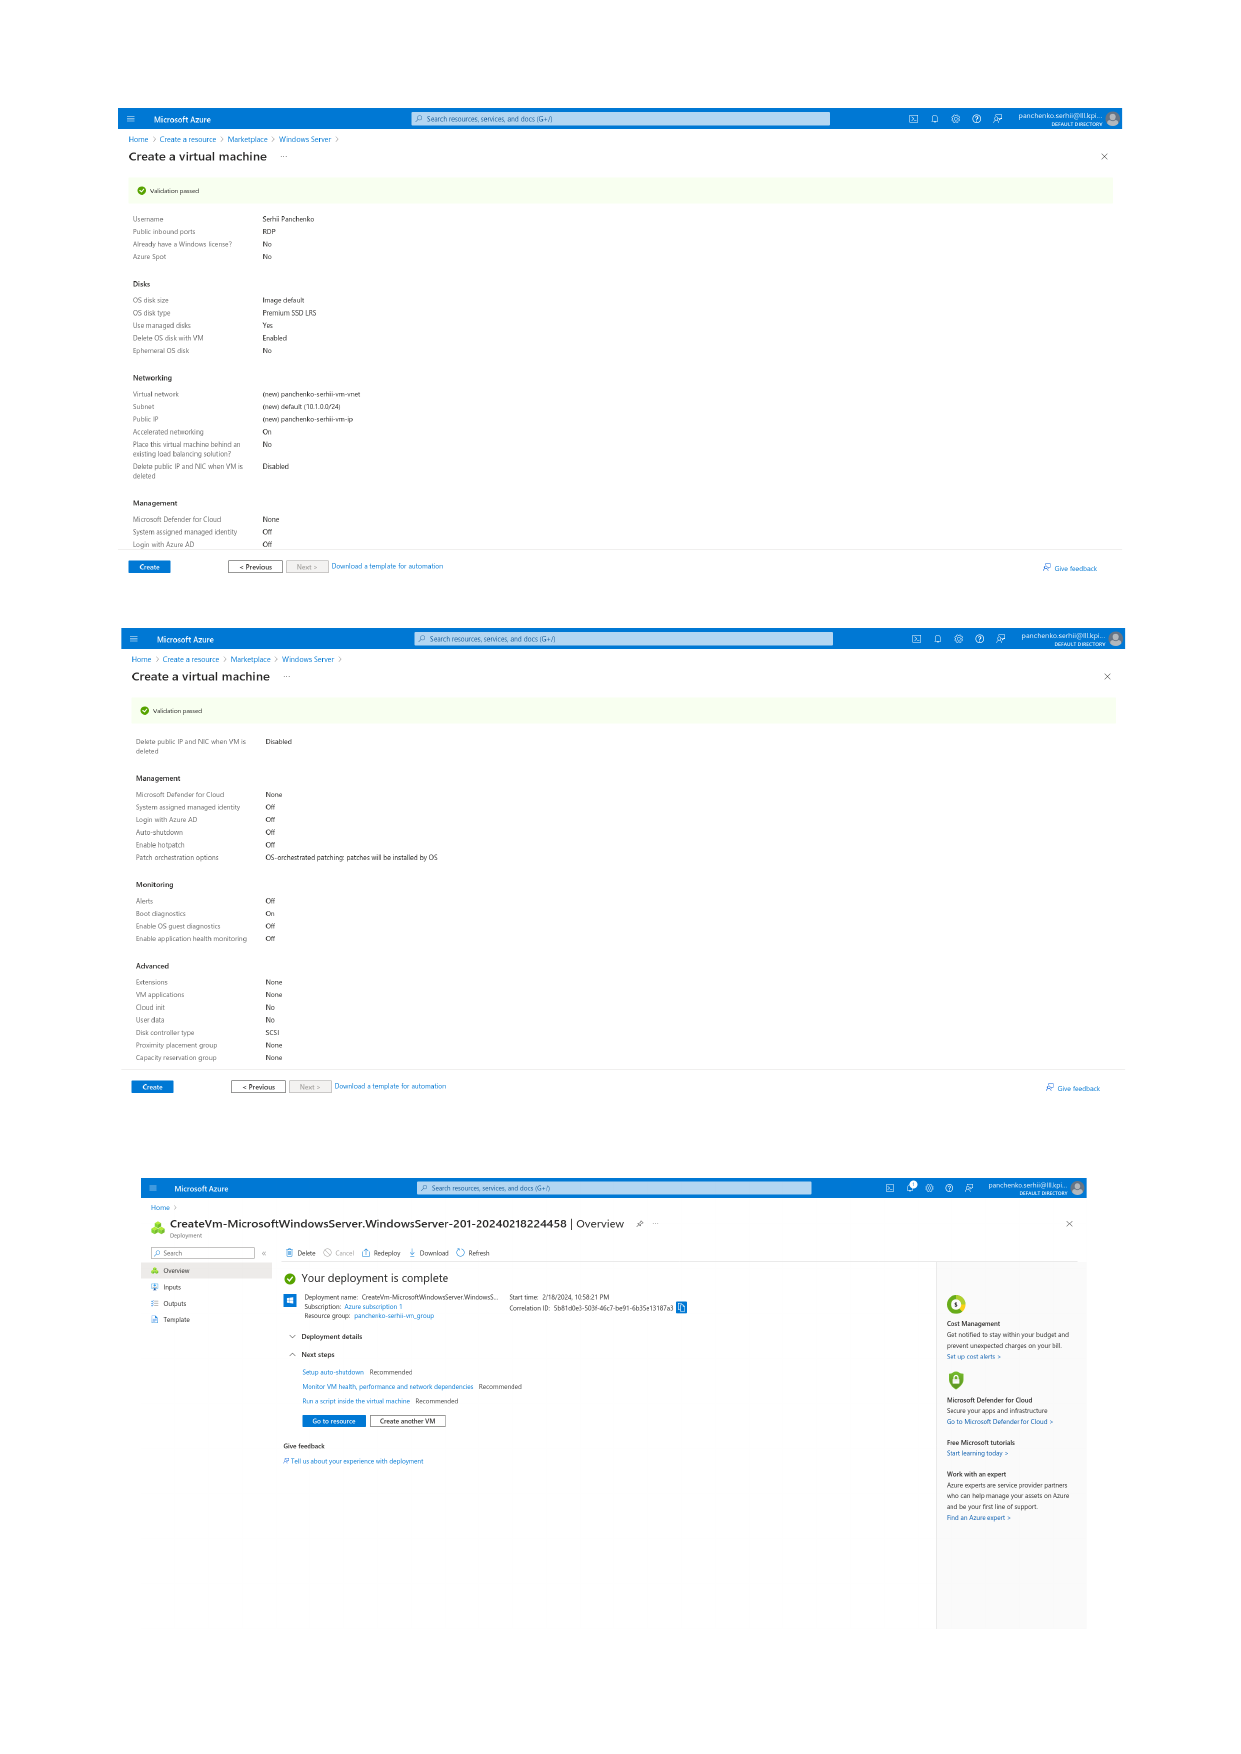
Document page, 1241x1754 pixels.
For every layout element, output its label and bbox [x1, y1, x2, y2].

picture [121, 628, 1126, 1106]
picture [118, 108, 1123, 586]
picture [141, 1178, 1087, 1629]
